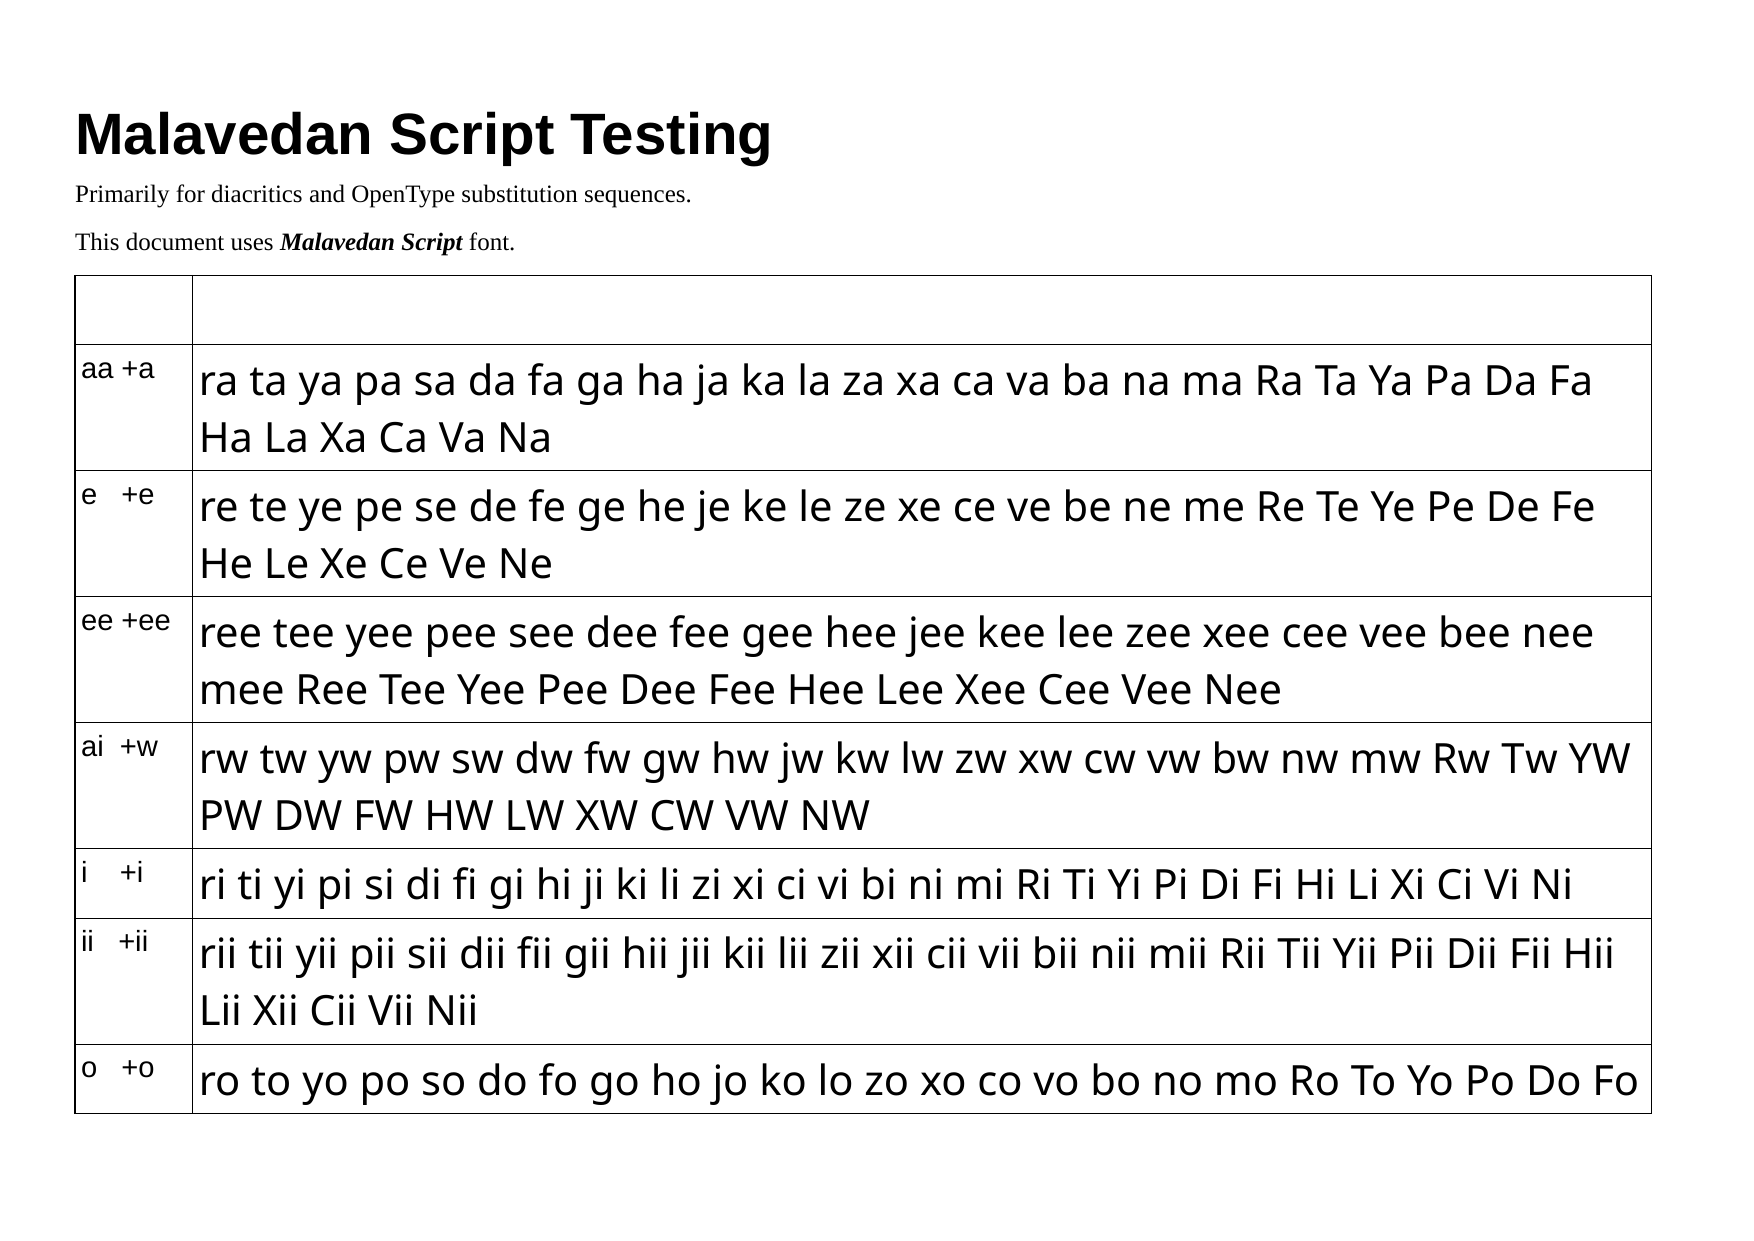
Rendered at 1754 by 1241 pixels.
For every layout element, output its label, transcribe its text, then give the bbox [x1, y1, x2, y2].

table_cell ro to yo po so do fo go ho jo ko lo zo xo co vo bo no mo Ro To Yo Po Do Fo [193, 1045, 1651, 1113]
text Primarily for diacritics and OpenType substitution sequences. [75, 179, 1679, 208]
table_cell rii tii yii pii sii dii fii gii hii jii kii lii zii xii cii vii bii nii mii Rii Tii Yii Pii Dii Fii Hii Lii Xii Cii Vii Nii [193, 919, 1651, 1043]
table_cell ree tee yee pee see dee fee gee hee jee kee lee zee xee cee vee bee nee mee Ree Tee Yee Pee Dee Fee Hee Lee Xee Cee Vee Nee [193, 597, 1651, 722]
table_cell ee +ee [76, 597, 192, 722]
table_cell rw tw yw pw sw dw fw gw hw jw kw lw zw xw cw vw bw nw mw Rw Tw YW PW DW FW HW LW XW CW VW NW [193, 723, 1651, 848]
table_cell o +o [76, 1045, 192, 1113]
table_cell i +i [76, 849, 192, 917]
table_cell ii +ii [76, 919, 192, 1043]
table_cell aa +a [76, 345, 192, 470]
table_cell re te ye pe se de fe ge he je ke le ze xe ce ve be ne me Re Te Ye Pe De Fe He Le Xe Ce Ve Ne [193, 471, 1651, 596]
title Malavedan Script Testing [75, 100, 1679, 167]
table_cell e +e [76, 471, 192, 596]
table_cell ri ti yi pi si di fi gi hi ji ki li zi xi ci vi bi ni mi Ri Ti Yi Pi Di Fi Hi Li Xi Ci Vi Ni [193, 849, 1651, 917]
text This document uses Malavedan Script font. [75, 227, 1679, 256]
table_cell ai +w [76, 723, 192, 848]
table_header [193, 276, 1651, 344]
table_header [76, 276, 192, 344]
table_cell ra ta ya pa sa da fa ga ha ja ka la za xa ca va ba na ma Ra Ta Ya Pa Da Fa Ha La Xa Ca Va Na [193, 345, 1651, 470]
